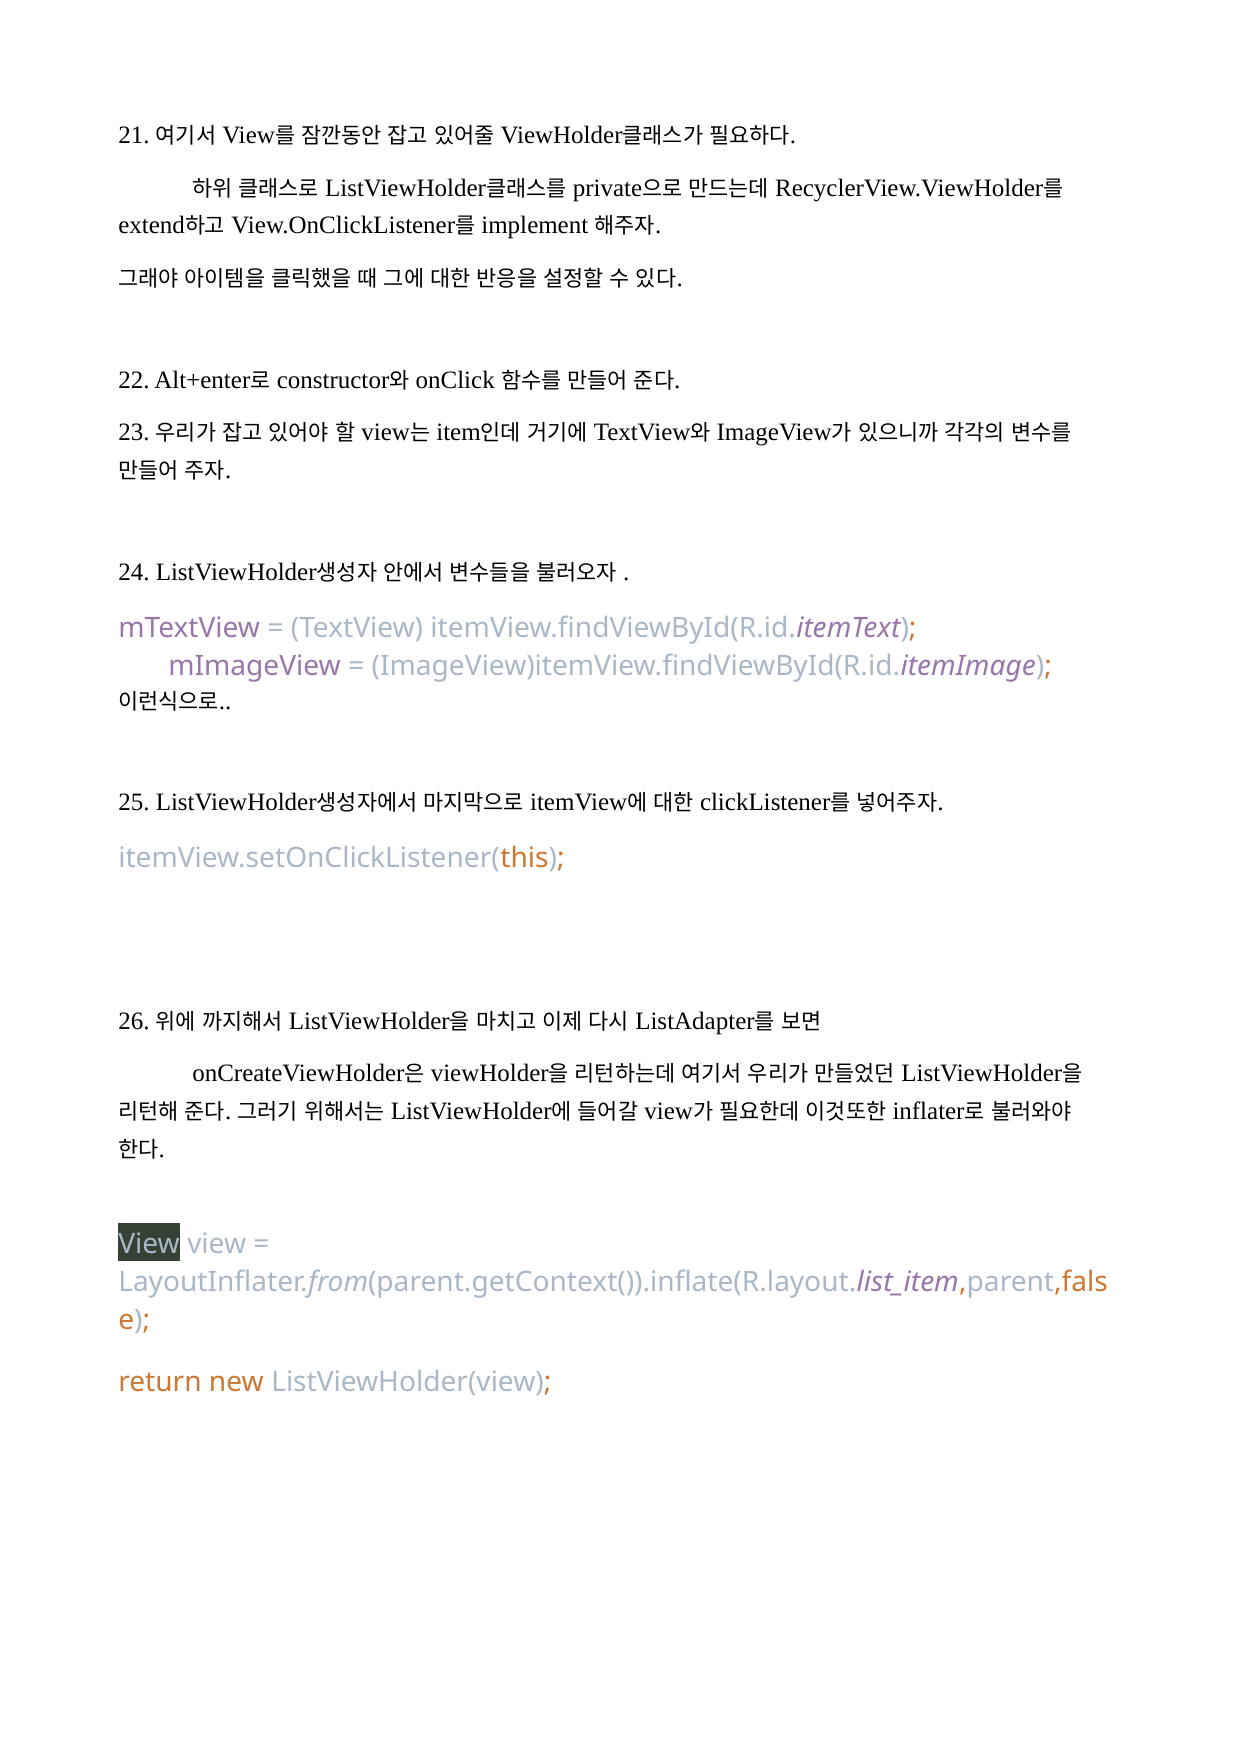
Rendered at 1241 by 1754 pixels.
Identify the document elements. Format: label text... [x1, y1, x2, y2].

text 하위 클래스로 ListViewHolder클래스를 private으로 만드는데 RecyclerView.ViewHolder를 extend하고 View.OnClickListener를 implement 해주자. [118, 171, 1122, 240]
text 21. 여기서 View를 잠깐동안 잡고 있어줄 ViewHolder클래스가 필요하다. [118, 118, 1122, 150]
text 25. ListViewHolder생성자에서 마지막으로 itemView에 대한 clickListener를 넣어주자. [118, 785, 1122, 817]
text itemView.setOnClickListener(this); [118, 838, 1122, 876]
text 26. 위에 까지해서 ListViewHolder을 마치고 이제 다시 ListAdapter를 보면 [118, 1004, 1122, 1035]
text 24. ListViewHolder생성자 안에서 변수들을 불러오자 . [118, 554, 1122, 586]
text mImageView = (ImageView)itemView.findViewById(R.id.itemImage); [118, 645, 1122, 684]
text 이런식으로.. [118, 684, 1122, 715]
text return new ListViewHolder(view); [118, 1362, 1122, 1400]
text View view = LayoutInflater.from(parent.getContext()).inflate(R.layout.list_item,parent,false); [118, 1223, 1122, 1338]
text mTextView = (TextView) itemView.findViewById(R.id.itemText); [118, 607, 1122, 645]
text 22. Alt+enter로 constructor와 onClick 함수를 만들어 준다. [118, 363, 1122, 394]
text 그래야 아이템을 클릭했을 때 그에 대한 반응을 설정할 수 있다. [118, 261, 1122, 293]
text onCreateViewHolder은 viewHolder을 리턴하는데 여기서 우리가 만들었던 ListViewHolder을 리턴해 준다. 그러기 위해서는 ListViewHolder에 들어갈 view가 필요한데 이것또한 inflater로 불러와야 한다. [118, 1056, 1122, 1164]
text 23. 우리가 잡고 있어야 할 view는 item인데 거기에 TextView와 ImageView가 있으니까 각각의 변수를 만들어 주자. [118, 415, 1122, 485]
